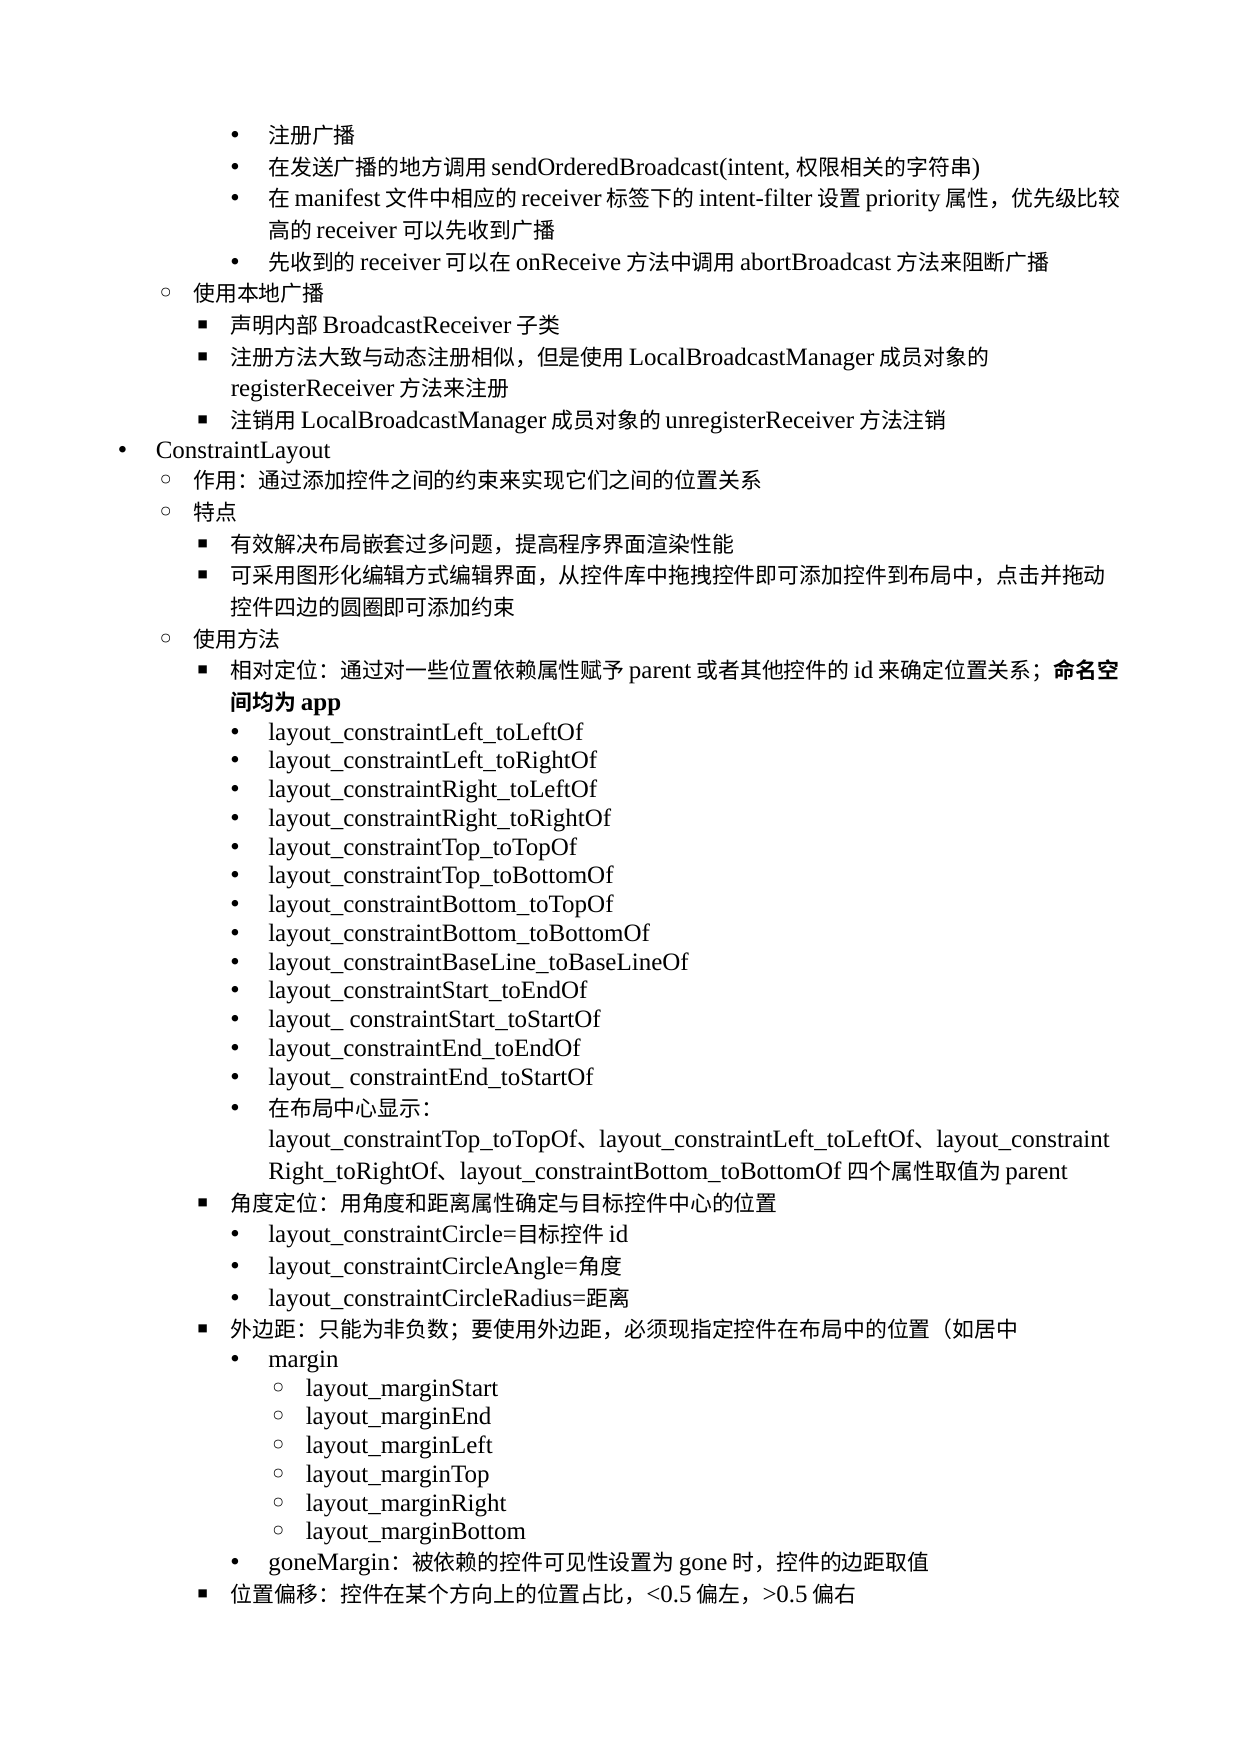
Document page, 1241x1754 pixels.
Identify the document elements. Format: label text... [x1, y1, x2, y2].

list 相对定位：通过对一些位置依赖属性赋予parent或者其他控件的id来确定位置关系；命名空间均为app [193, 653, 1122, 717]
list margin [231, 1344, 1122, 1373]
list 注册广播 [231, 118, 1122, 150]
list 注销用LocalBroadcastManager成员对象的unregisterReceiver方法注销 [193, 403, 1122, 435]
list 位置偏移：控件在某个方向上的位置占比，<0.5偏左，>0.5偏右 [193, 1577, 1122, 1608]
list 特点 [156, 495, 1122, 527]
list layout_constraintLeft_toRightOf [231, 746, 1122, 774]
list 在布局中心显示：layout_constraintTop_toTopOf、layout_constraintLeft_toLeftOf、layout_constraintRight_toRightOf、layout_constraintBottom_toBottomOf 四个属性取值为parent [231, 1091, 1122, 1186]
list 作用：通过添加控件之间的约束来实现它们之间的位置关系 [156, 463, 1122, 495]
list layout_marginEnd [268, 1401, 1122, 1430]
list layout_ constraintEnd_toStartOf [231, 1062, 1122, 1091]
list layout_constraintBottom_toTopOf [231, 889, 1122, 918]
list ConstraintLayout [118, 435, 1122, 463]
list layout_constraintBottom_toBottomOf [231, 918, 1122, 947]
list layout_constraintTop_toTopOf [231, 832, 1122, 861]
list 注册方法大致与动态注册相似，但是使用LocalBroadcastManager成员对象的registerReceiver方法来注册 [193, 340, 1122, 403]
list layout_constraintStart_toEndOf [231, 976, 1122, 1004]
list 有效解决布局嵌套过多问题，提高程序界面渲染性能 [193, 527, 1122, 558]
list 使用方法 [156, 622, 1122, 653]
list layout_constraintRight_toRightOf [231, 803, 1122, 832]
list layout_constraintCircleAngle=角度 [231, 1249, 1122, 1281]
list layout_constraintCircleRadius=距离 [231, 1281, 1122, 1312]
list 声明内部BroadcastReceiver子类 [193, 308, 1122, 340]
list 在manifest文件中相应的receiver标签下的intent-filter设置priority属性，优先级比较高的receiver可以先收到广播 [231, 181, 1122, 245]
list layout_constraintCircle=目标控件id [231, 1217, 1122, 1249]
list layout_constraintTop_toBottomOf [231, 861, 1122, 889]
list 使用本地广播 [156, 276, 1122, 308]
list layout_marginBottom [268, 1516, 1122, 1545]
list layout_constraintEnd_toEndOf [231, 1033, 1122, 1062]
list layout_constraintRight_toLeftOf [231, 774, 1122, 803]
list goneMargin：被依赖的控件可见性设置为gone时，控件的边距取值 [231, 1545, 1122, 1577]
list layout_constraintLeft_toLeftOf [231, 717, 1122, 746]
list layout_marginRight [268, 1488, 1122, 1516]
list layout_constraintBaseLine_toBaseLineOf [231, 947, 1122, 976]
list 可采用图形化编辑方式编辑界面，从控件库中拖拽控件即可添加控件到布局中，点击并拖动控件四边的圆圈即可添加约束 [193, 558, 1122, 622]
list 先收到的receiver可以在onReceive方法中调用abortBroadcast方法来阻断广播 [231, 245, 1122, 276]
list layout_marginStart [268, 1373, 1122, 1401]
list layout_marginLeft [268, 1430, 1122, 1459]
list 外边距：只能为非负数；要使用外边距，必须现指定控件在布局中的位置（如居中 [193, 1312, 1122, 1344]
list layout_marginTop [268, 1459, 1122, 1488]
list 角度定位：用角度和距离属性确定与目标控件中心的位置 [193, 1186, 1122, 1217]
list layout_ constraintStart_toStartOf [231, 1004, 1122, 1033]
list 在发送广播的地方调用sendOrderedBroadcast(intent, 权限相关的字符串) [231, 150, 1122, 181]
